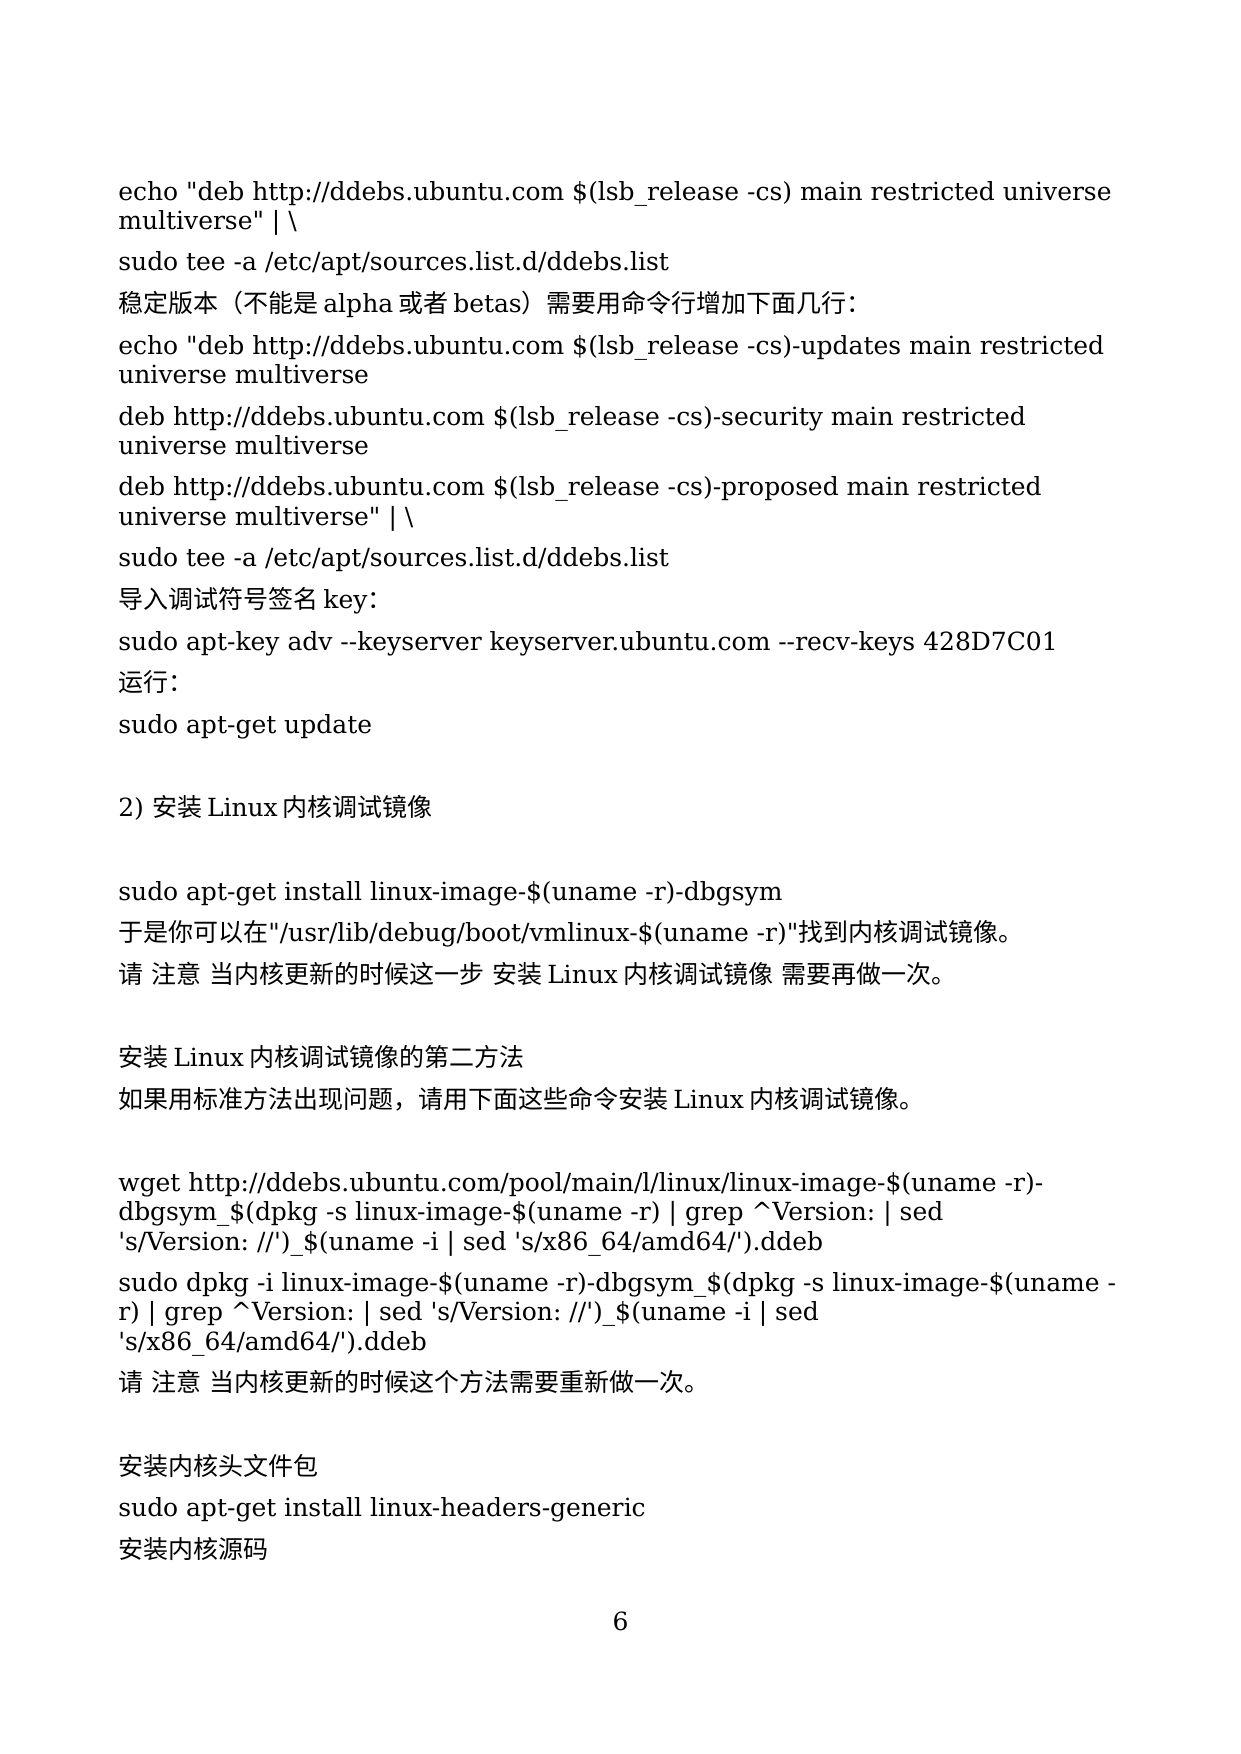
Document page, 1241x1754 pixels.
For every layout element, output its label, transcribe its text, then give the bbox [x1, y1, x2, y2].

text 导入调试符号签名key： [118, 585, 1122, 614]
text sudo apt-get install linux-headers-generic [118, 1493, 1122, 1523]
text 请 注意 当内核更新的时候这一步 安装Linux内核调试镜像 需要再做一次。 [118, 960, 1122, 989]
text 运行： [118, 668, 1122, 698]
text 稳定版本（不能是alpha或者betas）需要用命令行增加下面几行： [118, 289, 1122, 318]
text sudo tee -a /etc/apt/sources.list.d/ddebs.list [118, 543, 1122, 573]
text deb http://ddebs.ubuntu.com $(lsb_release -cs)-security main restricted universe multiverse [118, 402, 1122, 460]
text echo "deb http://ddebs.ubuntu.com $(lsb_release -cs) main restricted universe multiverse" | \ [118, 177, 1122, 235]
text 如果用标准方法出现问题，请用下面这些命令安装Linux内核调试镜像。 [118, 1085, 1122, 1114]
text deb http://ddebs.ubuntu.com $(lsb_release -cs)-proposed main restricted universe multiverse" | \ [118, 473, 1122, 531]
text 安装内核源码 [118, 1535, 1122, 1564]
text sudo apt-get install linux-image-$(uname -r)-dbgsym [118, 877, 1122, 906]
text 2) 安装Linux内核调试镜像 [118, 793, 1122, 823]
text 安装Linux内核调试镜像的第二方法 [118, 1043, 1122, 1073]
text sudo apt-get update [118, 710, 1122, 739]
text 于是你可以在"/usr/lib/debug/boot/vmlinux-$(uname -r)"找到内核调试镜像。 [118, 918, 1122, 948]
text echo "deb http://ddebs.ubuntu.com $(lsb_release -cs)-updates main restricted universe multiverse [118, 331, 1122, 389]
text 请 注意 当内核更新的时候这个方法需要重新做一次。 [118, 1368, 1122, 1398]
text wget http://ddebs.ubuntu.com/pool/main/l/linux/linux-image-$(uname -r)-dbgsym_$(dpkg -s linux-image-$(uname -r) | grep ^Version: | sed 's/Version: //')_$(uname -i | sed 's/x86_64/amd64/').ddeb [118, 1168, 1122, 1256]
text 安装内核头文件包 [118, 1452, 1122, 1481]
text sudo dpkg -i linux-image-$(uname -r)-dbgsym_$(dpkg -s linux-image-$(uname -r) | grep ^Version: | sed 's/Version: //')_$(uname -i | sed 's/x86_64/amd64/').ddeb [118, 1268, 1122, 1356]
text sudo apt-key adv --keyserver keyserver.ubuntu.com --recv-keys 428D7C01 [118, 627, 1122, 656]
text sudo tee -a /etc/apt/sources.list.d/ddebs.list [118, 248, 1122, 277]
